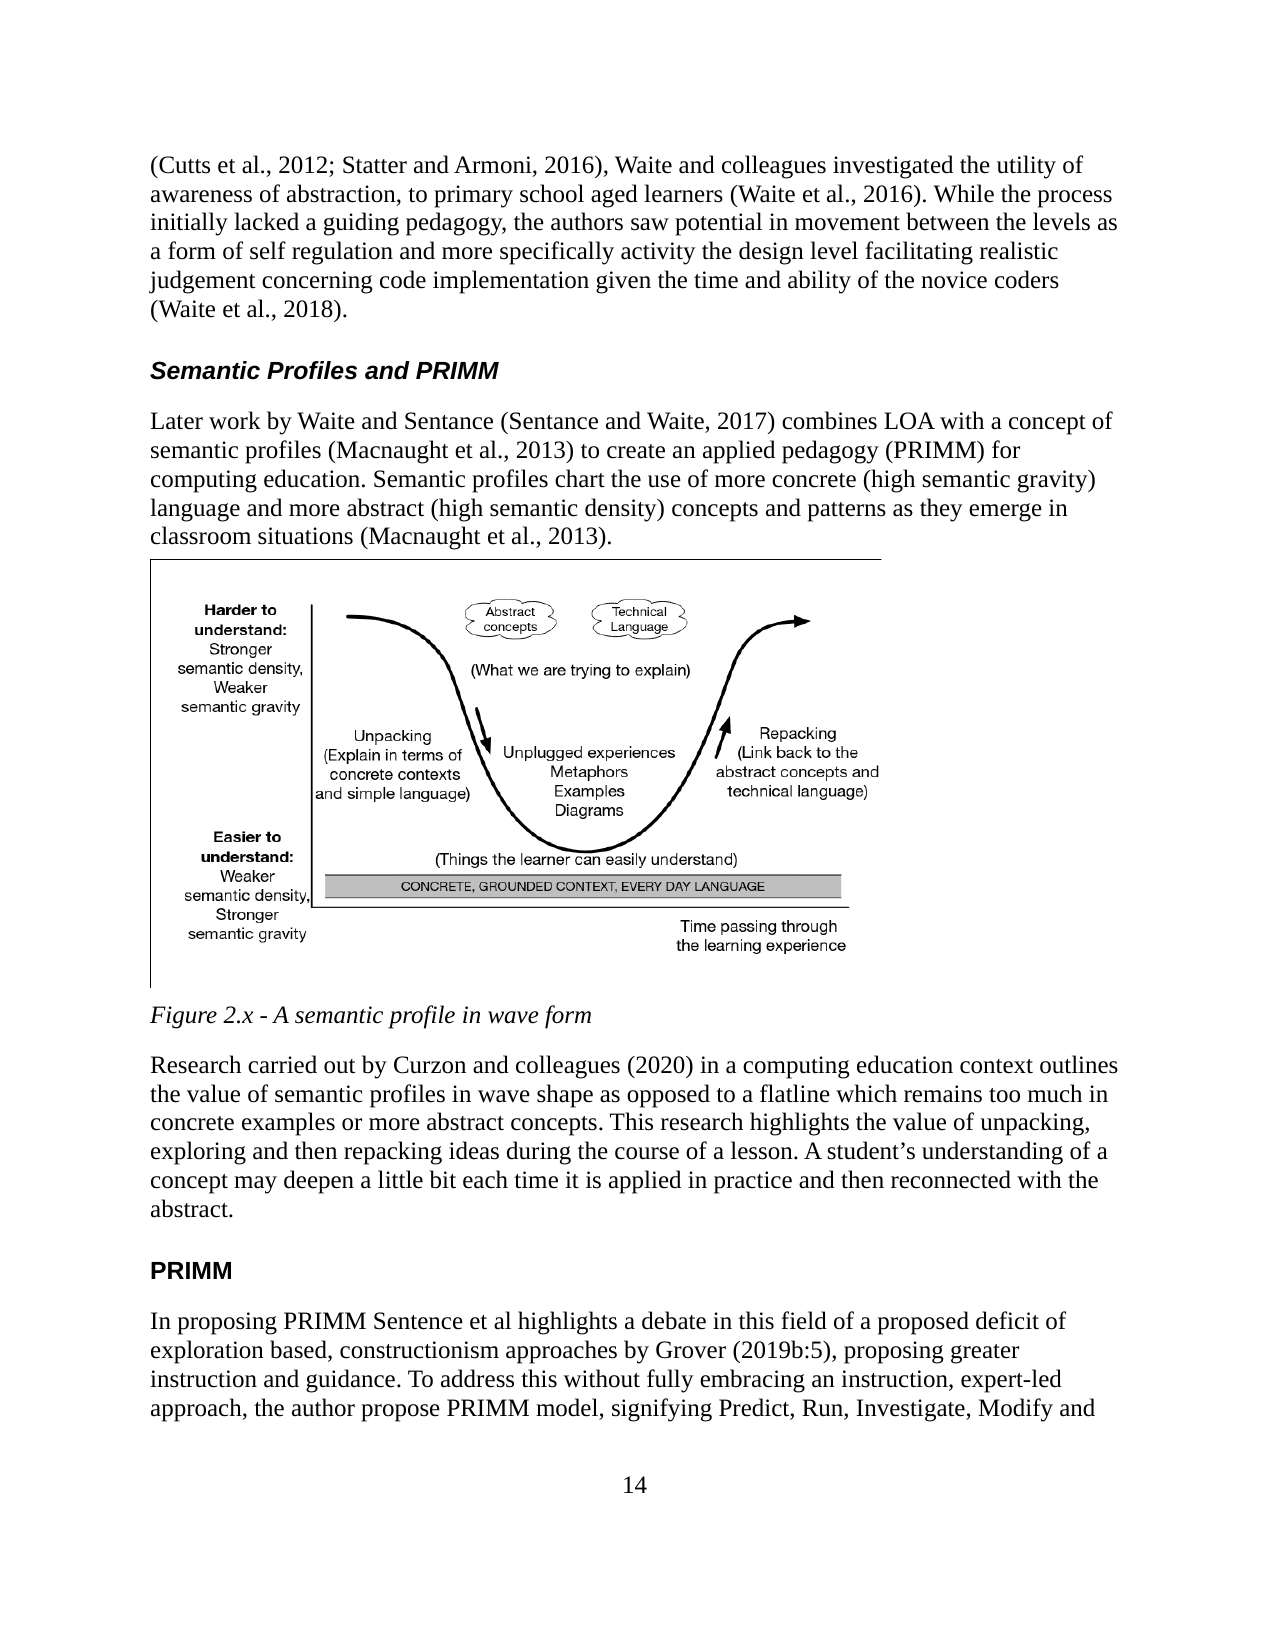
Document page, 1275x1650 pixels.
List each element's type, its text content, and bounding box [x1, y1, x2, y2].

subtitle Semantic Profiles and PRIMM [150, 356, 1125, 385]
subtitle PRIMM [150, 1256, 1125, 1285]
text Research carried out by Curzon and colleagues (2020) in a computing education context outlines the value of semantic profiles in wave shape as opposed to a flatline which remains too much in concrete examples or more abstract concepts. This research highlights the value of unpacking, exploring and then repacking ideas during the course of a lesson. A student’s understanding of a concept may deepen a little bit each time it is applied in practice and then reconnected with the abstract. [150, 1050, 1125, 1222]
text (Cutts et al., 2012; Statter and Armoni, 2016), Waite and colleagues investigated the utility of awareness of abstraction, to primary school aged learners (Waite et al., 2016). While the process initially lacked a guiding pedagogy, the authors saw potential in movement between the levels as a form of self regulation and more specifically activity the design level facilitating realistic judgement concerning code implementation given the time and ability of the novice coders (Waite et al., 2018). [150, 150, 1125, 322]
text Figure 2.x - A semantic profile in wave form [150, 1000, 1125, 1028]
text Later work by Waite and Sentance (Sentance and Waite, 2017) combines LOA with a concept of semantic profiles (Macnaught et al., 2013) to create an applied pedagogy (PRIMM) for computing education. Semantic profiles chart the use of more concrete (high semantic gravity) language and more abstract (high semantic density) concepts and patterns as they emerge in classroom situations (Macnaught et al., 2013). [150, 406, 1125, 550]
picture [150, 559, 882, 988]
text In proposing PRIMM Sentence et al highlights a debate in this field of a proposed deficit of exploration based, constructionism approaches by Grover (2019b:5), proposing greater instruction and guidance. To address this without fully embracing an instruction, expert-led approach, the author propose PRIMM model, signifying Predict, Run, Investigate, Modify and [150, 1306, 1125, 1421]
